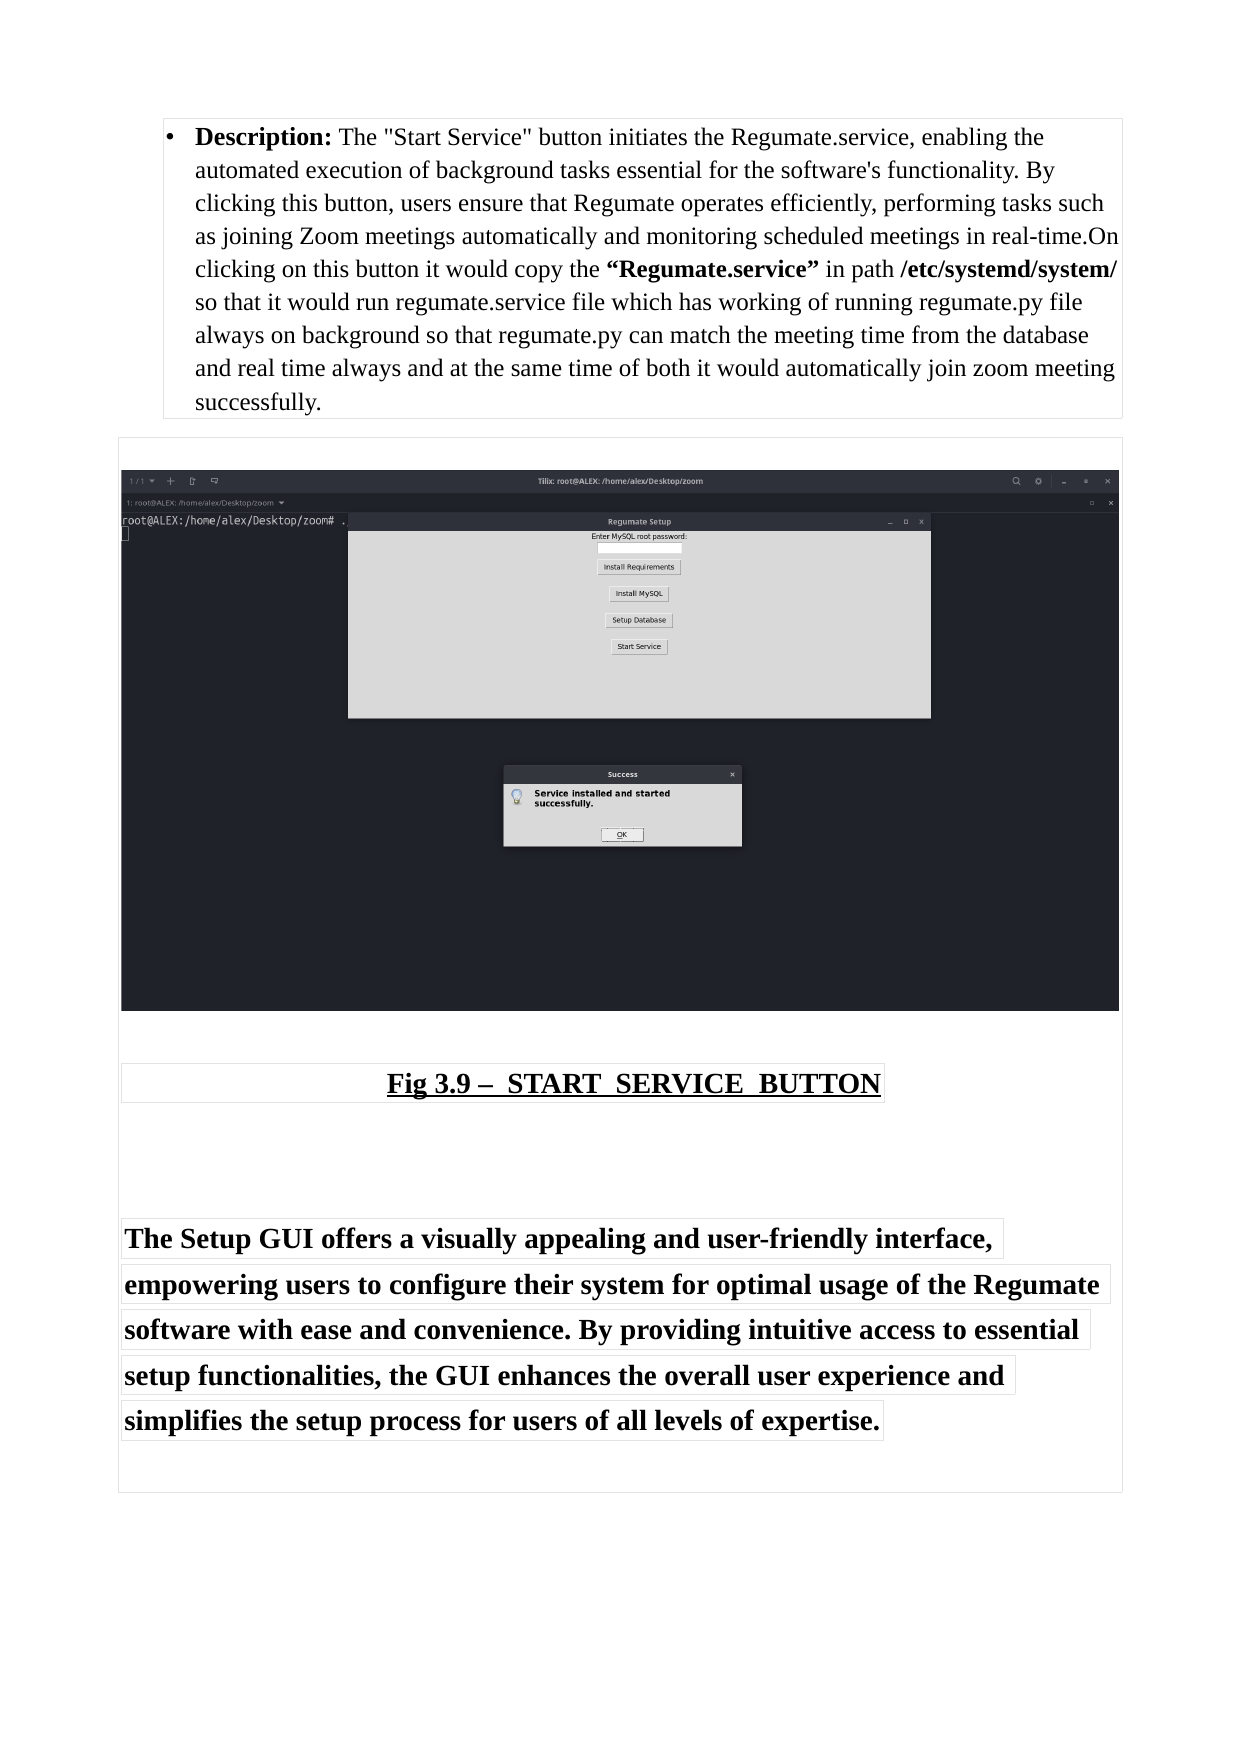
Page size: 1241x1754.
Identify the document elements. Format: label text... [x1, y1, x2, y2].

subtitle The Setup GUI offers a visually appealing and user-friendly interface, empowering users to configure their system for optimal usage of the Regumate software with ease and convenience. By providing intuitive access to essential setup functionalities, the GUI enhances the overall user experience and simplifies the setup process for users of all levels of expertise. [119, 1215, 1122, 1440]
subtitle Fig 3.9 – START SERVICE BUTTON [119, 1060, 1122, 1102]
picture [121, 470, 1119, 1011]
subtitle Description: The "Start Service" button initiates the Regumate.service, enabling the automated execution of background tasks essential for the software's functionality. By clicking this button, users ensure that Regumate operates efficiently, performing tasks such as joining Zoom meetings automatically and monitoring scheduled meetings in real-time.On clicking on this button it would copy the “Regumate.service” in path /etc/systemd/system/ so that it would run regumate.service file which has working of running regumate.py file always on background so that regumate.py can match the meeting time from the database and real time always and at the same time of both it would automatically join zoom meeting successfully. [164, 119, 1122, 418]
